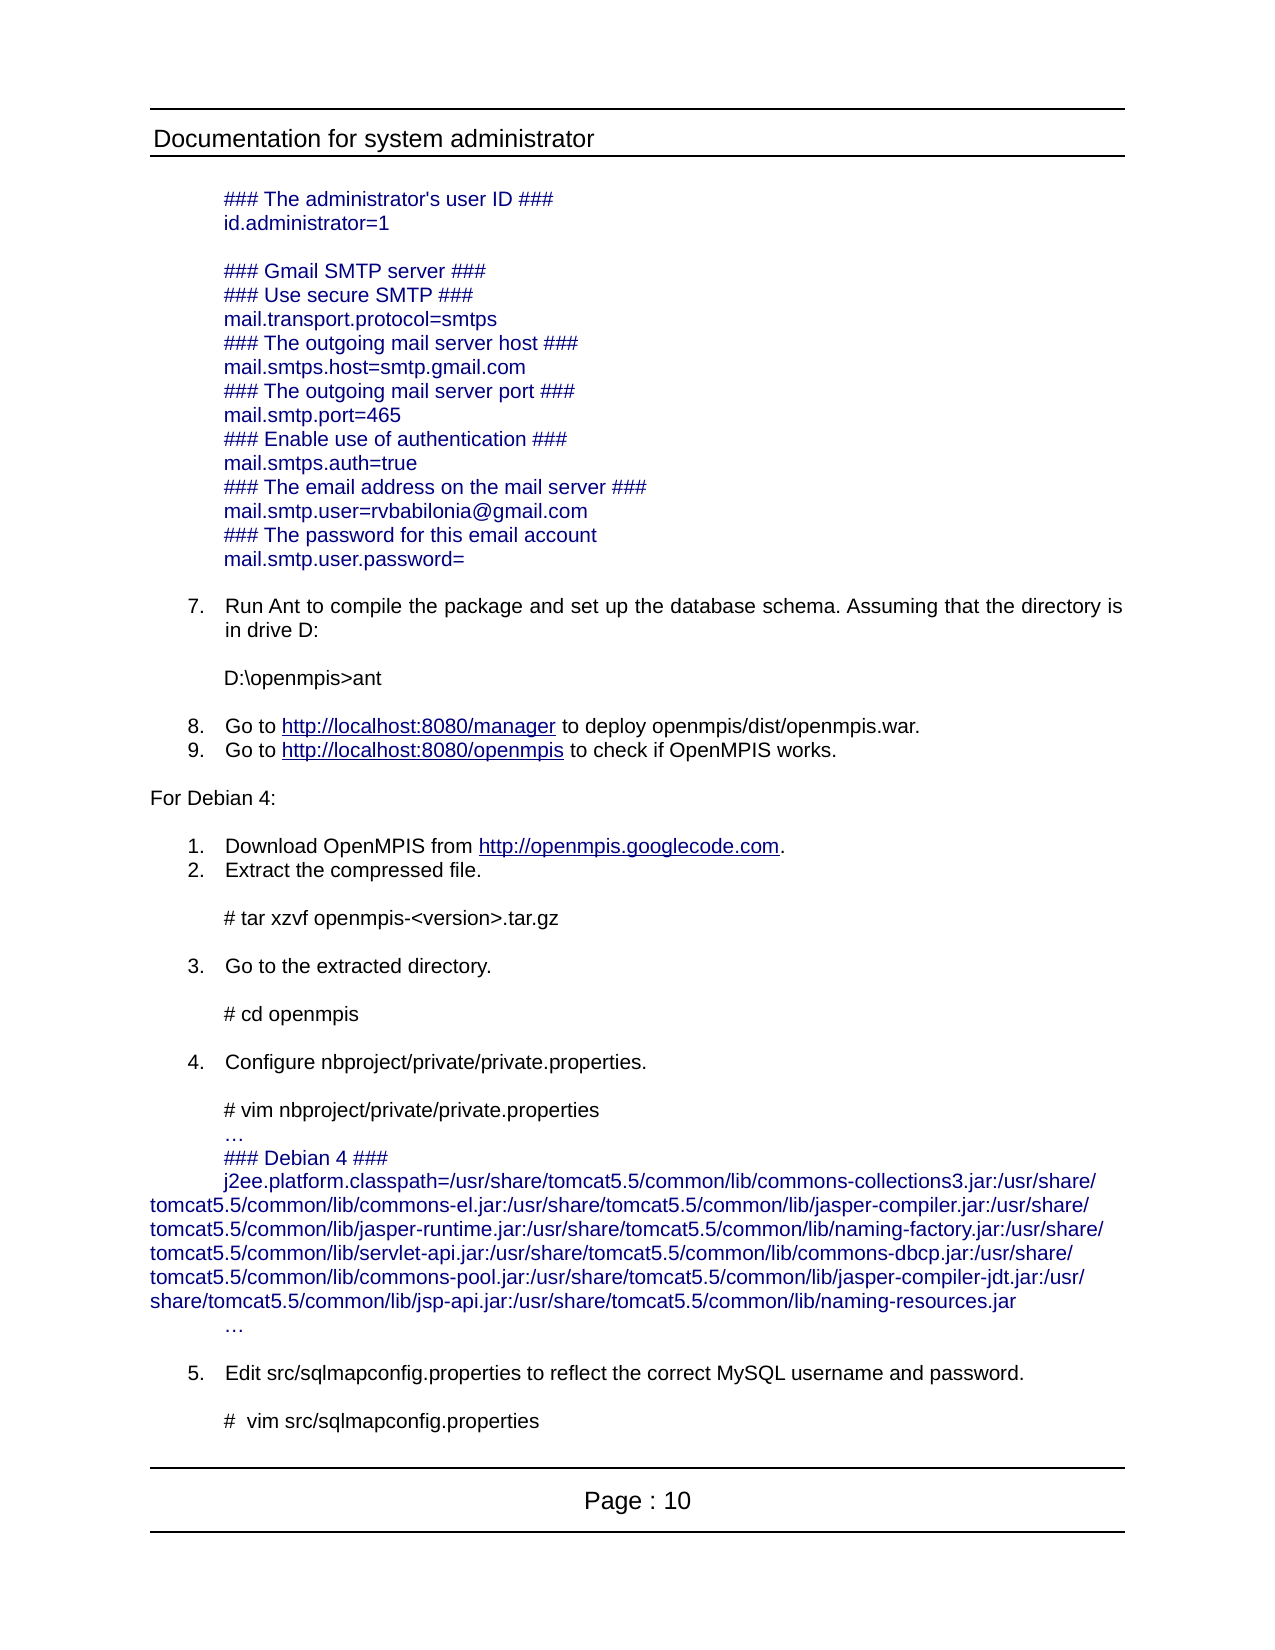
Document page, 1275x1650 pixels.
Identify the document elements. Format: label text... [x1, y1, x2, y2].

list Edit src/sqlmapconfig.properties to reflect the correct MySQL username and password. [187, 1361, 1125, 1385]
text ### The outgoing mail server host ### [150, 331, 1125, 355]
text # vim nbproject/private/private.properties [150, 1097, 1125, 1121]
text ### The administrator's user ID ### [150, 187, 1125, 211]
text ### The email address on the mail server ### [150, 474, 1125, 498]
list Go to http://localhost:8080/openmpis to check if OpenMPIS works. [187, 738, 1125, 762]
list Go to the extracted directory. [187, 954, 1125, 978]
text ### The outgoing mail server port ### [150, 379, 1125, 403]
text ### Debian 4 ### [150, 1145, 1125, 1169]
text # vim src/sqlmapconfig.properties [150, 1409, 1125, 1433]
text … [150, 1121, 1125, 1145]
text … [150, 1313, 1125, 1337]
list Go to http://localhost:8080/manager to deploy openmpis/dist/openmpis.war. [187, 714, 1125, 738]
text mail.transport.protocol=smtps [150, 307, 1125, 331]
text # cd openmpis [150, 1002, 1125, 1026]
list Download OpenMPIS from http://openmpis.googlecode.com. [187, 834, 1125, 858]
text D:\openmpis>ant [150, 666, 1125, 690]
text ### Use secure SMTP ### [150, 283, 1125, 307]
text mail.smtp.user.password= [150, 546, 1125, 570]
text id.administrator=1 [150, 211, 1125, 235]
text ### Gmail SMTP server ### [150, 259, 1125, 283]
text mail.smtp.user=rvbabilonia@gmail.com [150, 498, 1125, 522]
text ### The password for this email account [150, 522, 1125, 546]
text ### Enable use of authentication ### [150, 427, 1125, 451]
text mail.smtp.port=465 [150, 403, 1125, 427]
list Configure nbproject/private/private.properties. [187, 1049, 1125, 1073]
text mail.smtps.auth=true [150, 451, 1125, 474]
text mail.smtps.host=smtp.gmail.com [150, 355, 1125, 379]
text # tar xzvf openmpis-<version>.tar.gz [150, 906, 1125, 930]
text j2ee.platform.classpath=/usr/share/tomcat5.5/common/lib/commons-collections3.jar:/usr/share/tomcat5.5/common/lib/commons-el.jar:/usr/share/tomcat5.5/common/lib/jasper-compiler.jar:/usr/share/tomcat5.5/common/lib/jasper-runtime.jar:/usr/share/tomcat5.5/common/lib/naming-factory.jar:/usr/share/tomcat5.5/common/lib/servlet-api.jar:/usr/share/tomcat5.5/common/lib/commons-dbcp.jar:/usr/share/tomcat5.5/common/lib/commons-pool.jar:/usr/share/tomcat5.5/common/lib/jasper-compiler-jdt.jar:/usr/share/tomcat5.5/common/lib/jsp-api.jar:/usr/share/tomcat5.5/common/lib/naming-resources.jar [150, 1169, 1125, 1313]
text For Debian 4: [150, 786, 1125, 810]
list Extract the compressed file. [187, 858, 1125, 882]
list Run Ant to compile the package and set up the database schema. Assuming that the directory is in drive D: [187, 594, 1125, 642]
